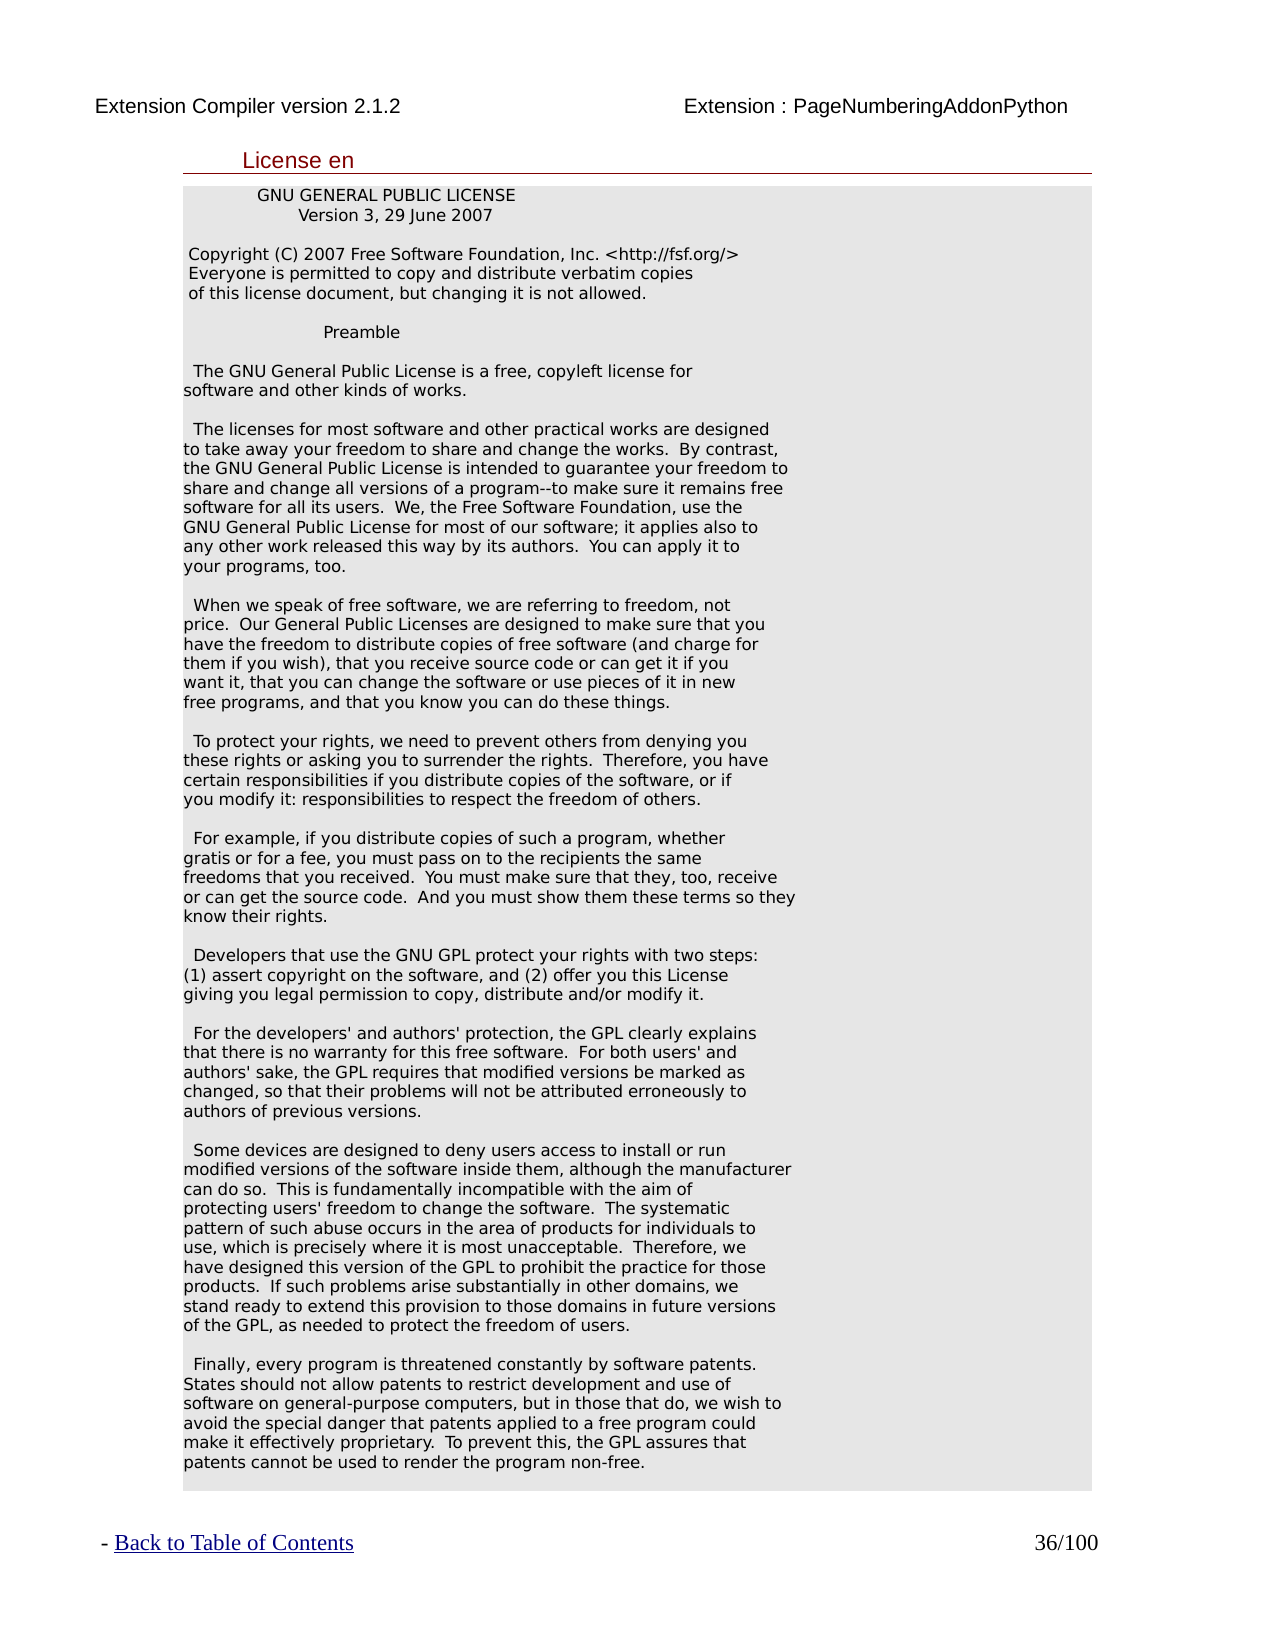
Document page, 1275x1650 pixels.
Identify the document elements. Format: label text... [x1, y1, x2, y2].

text For the developers' and authors' protection, the GPL clearly explains [183, 1024, 1092, 1043]
text (1) assert copyright on the software, and (2) offer you this License [183, 966, 1092, 985]
text software on general-purpose computers, but in those that do, we wish to [183, 1394, 1092, 1413]
text avoid the special danger that patents applied to a free program could [183, 1413, 1092, 1433]
text products. If such problems arise substantially in other domains, we [183, 1277, 1092, 1297]
text freedoms that you received. You must make sure that they, too, receive [183, 868, 1092, 888]
text these rights or asking you to surrender the rights. Therefore, you have [183, 751, 1092, 771]
text want it, that you can change the software or use pieces of it in new [183, 673, 1092, 693]
text giving you legal permission to copy, distribute and/or modify it. [183, 985, 1092, 1004]
text License en [183, 147, 1092, 173]
text have the freedom to distribute copies of free software (and charge for [183, 634, 1092, 654]
text For example, if you distribute copies of such a program, whether [183, 829, 1092, 849]
text authors of previous versions. [183, 1102, 1092, 1121]
text Copyright (C) 2007 Free Software Foundation, Inc. <http://fsf.org/> [183, 245, 1092, 264]
text The GNU General Public License is a free, copyleft license for [183, 362, 1092, 381]
text To protect your rights, we need to prevent others from denying you [183, 732, 1092, 751]
text The licenses for most software and other practical works are designed [183, 420, 1092, 439]
text Some devices are designed to deny users access to install or run [183, 1141, 1092, 1160]
text your programs, too. [183, 556, 1092, 576]
text free programs, and that you know you can do these things. [183, 693, 1092, 712]
text gratis or for a fee, you must pass on to the recipients the same [183, 849, 1092, 868]
text GNU GENERAL PUBLIC LICENSE [183, 186, 1092, 206]
text authors' sake, the GPL requires that modified versions be marked as [183, 1063, 1092, 1082]
text of this license document, but changing it is not allowed. [183, 284, 1092, 303]
text Version 3, 29 June 2007 [183, 206, 1092, 225]
text stand ready to extend this provision to those domains in future versions [183, 1297, 1092, 1316]
text them if you wish), that you receive source code or can get it if you [183, 654, 1092, 673]
text any other work released this way by its authors. You can apply it to [183, 537, 1092, 556]
text certain responsibilities if you distribute copies of the software, or if [183, 771, 1092, 790]
text Developers that use the GNU GPL protect your rights with two steps: [183, 946, 1092, 966]
text Preamble [183, 323, 1092, 342]
text protecting users' freedom to change the software. The systematic [183, 1199, 1092, 1219]
text make it effectively proprietary. To prevent this, the GPL assures that [183, 1433, 1092, 1452]
text States should not allow patents to restrict development and use of [183, 1374, 1092, 1394]
text GNU General Public License for most of our software; it applies also to [183, 517, 1092, 537]
text or can get the source code. And you must show them these terms so they [183, 888, 1092, 907]
text share and change all versions of a program--to make sure it remains free [183, 478, 1092, 498]
text have designed this version of the GPL to prohibit the practice for those [183, 1258, 1092, 1277]
text of the GPL, as needed to protect the freedom of users. [183, 1316, 1092, 1336]
text you modify it: responsibilities to respect the freedom of others. [183, 790, 1092, 810]
text use, which is precisely where it is most unacceptable. Therefore, we [183, 1238, 1092, 1258]
text Finally, every program is threatened constantly by software patents. [183, 1355, 1092, 1374]
text that there is no warranty for this free software. For both users' and [183, 1043, 1092, 1063]
text changed, so that their problems will not be attributed erroneously to [183, 1082, 1092, 1102]
text pattern of such abuse occurs in the area of products for individuals to [183, 1219, 1092, 1238]
text know their rights. [183, 907, 1092, 927]
text the GNU General Public License is intended to guarantee your freedom to [183, 459, 1092, 478]
text patents cannot be used to render the program non-free. [183, 1452, 1092, 1472]
text modified versions of the software inside them, although the manufacturer [183, 1160, 1092, 1180]
text software and other kinds of works. [183, 381, 1092, 401]
text Everyone is permitted to copy and distribute verbatim copies [183, 264, 1092, 284]
text to take away your freedom to share and change the works. By contrast, [183, 439, 1092, 459]
text can do so. This is fundamentally incompatible with the aim of [183, 1180, 1092, 1199]
text price. Our General Public Licenses are designed to make sure that you [183, 615, 1092, 634]
text software for all its users. We, the Free Software Foundation, use the [183, 498, 1092, 517]
text When we speak of free software, we are referring to freedom, not [183, 595, 1092, 615]
